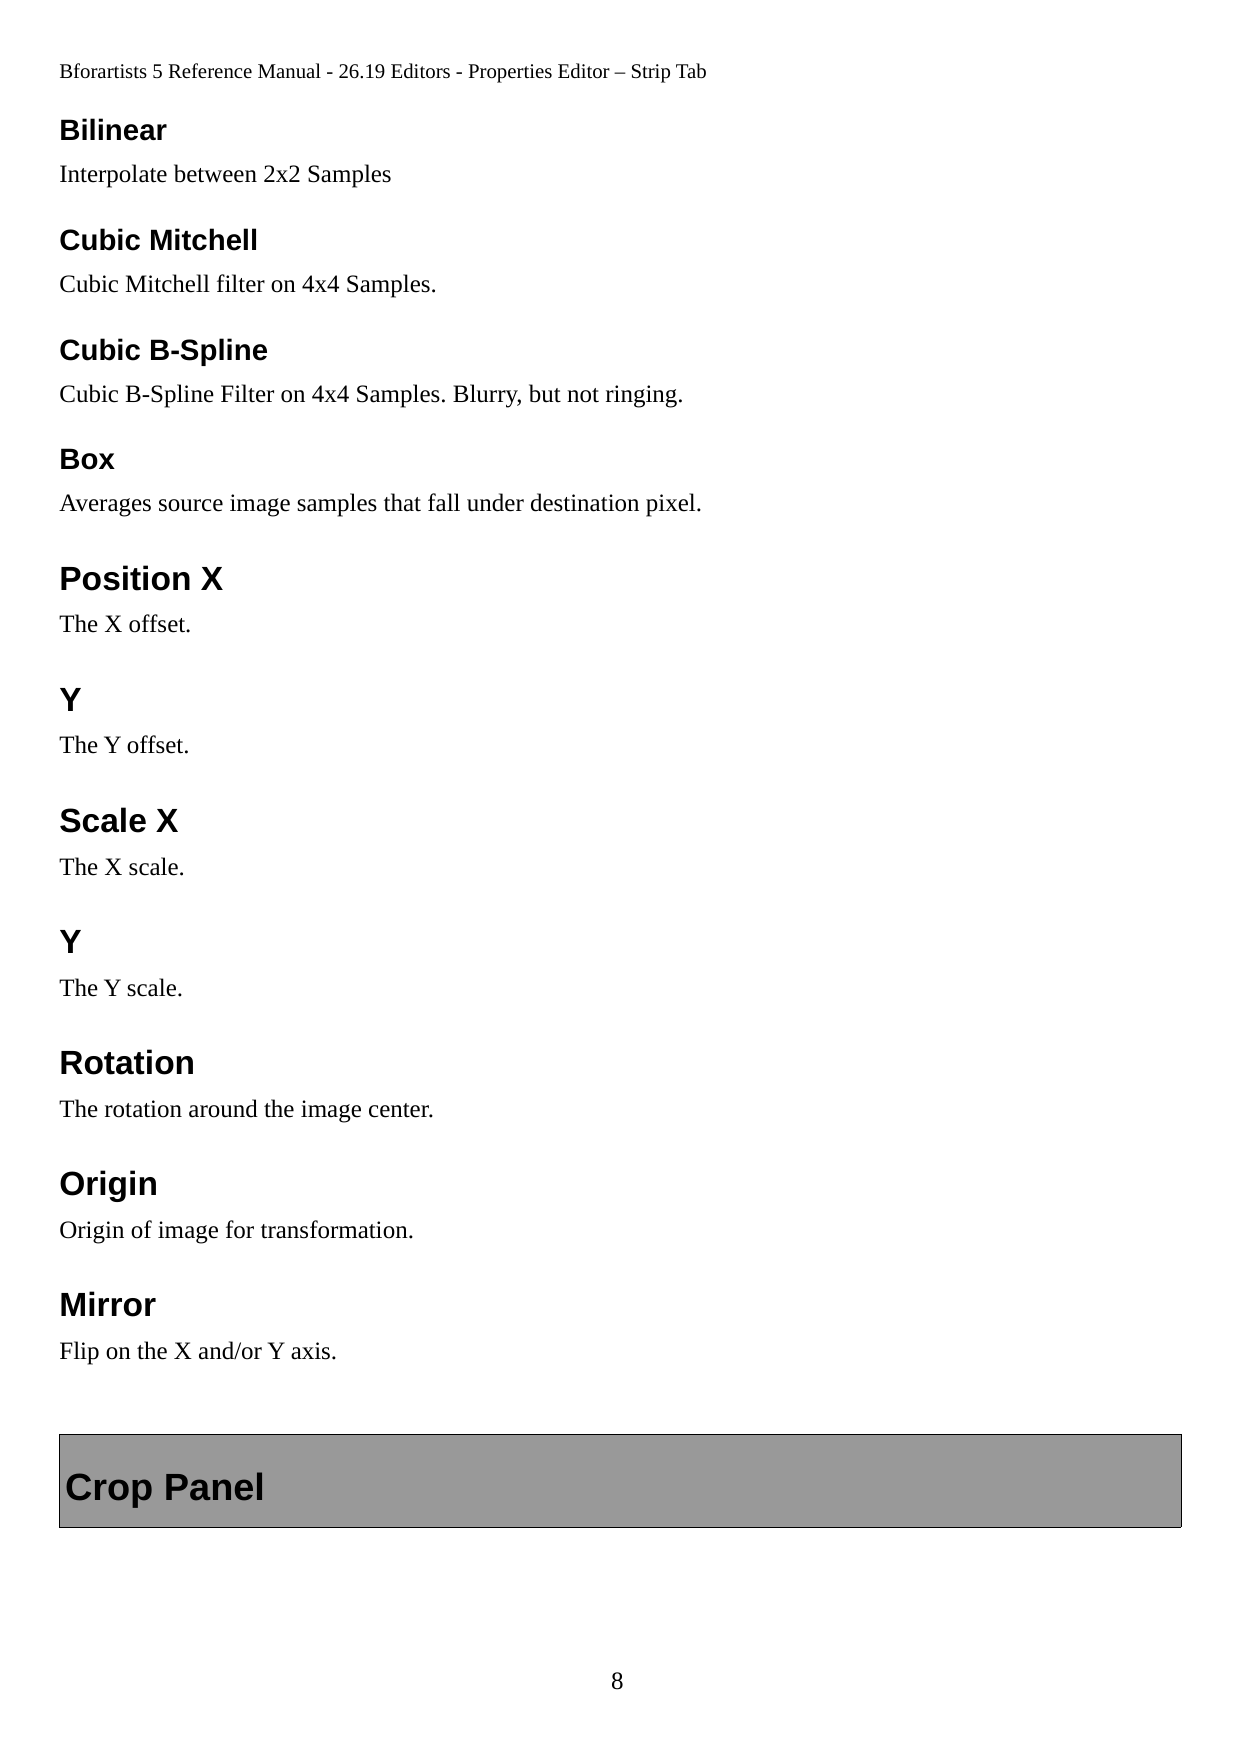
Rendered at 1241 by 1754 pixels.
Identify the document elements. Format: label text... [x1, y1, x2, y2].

text The rotation around the image center. [59, 1094, 1181, 1122]
subtitle Cubic Mitchell [59, 222, 1181, 256]
subtitle Mirror [59, 1285, 1181, 1323]
text Cubic B-Spline Filter on 4x4 Samples. Blurry, but not ringing. [59, 379, 1181, 407]
table_header Crop Panel [60, 1435, 1181, 1527]
text The X scale. [59, 852, 1181, 880]
subtitle Box [59, 442, 1181, 476]
text The Y offset. [59, 731, 1181, 759]
subtitle Scale X [59, 801, 1181, 839]
subtitle Origin [59, 1164, 1181, 1202]
text The X offset. [59, 609, 1181, 638]
subtitle Y [59, 679, 1181, 718]
text Flip on the X and/or Y axis. [59, 1336, 1181, 1364]
subtitle Bilinear [59, 113, 1181, 146]
text Cubic Mitchell filter on 4x4 Samples. [59, 269, 1181, 297]
subtitle Cubic B-Spline [59, 332, 1181, 366]
text The Y scale. [59, 973, 1181, 1001]
subtitle Y [59, 922, 1181, 960]
text Interpolate between 2x2 Samples [59, 159, 1181, 188]
subtitle Position X [59, 558, 1181, 597]
subtitle Rotation [59, 1043, 1181, 1081]
text Origin of image for transformation. [59, 1215, 1181, 1243]
text Averages source image samples that fall under destination pixel. [59, 488, 1181, 517]
